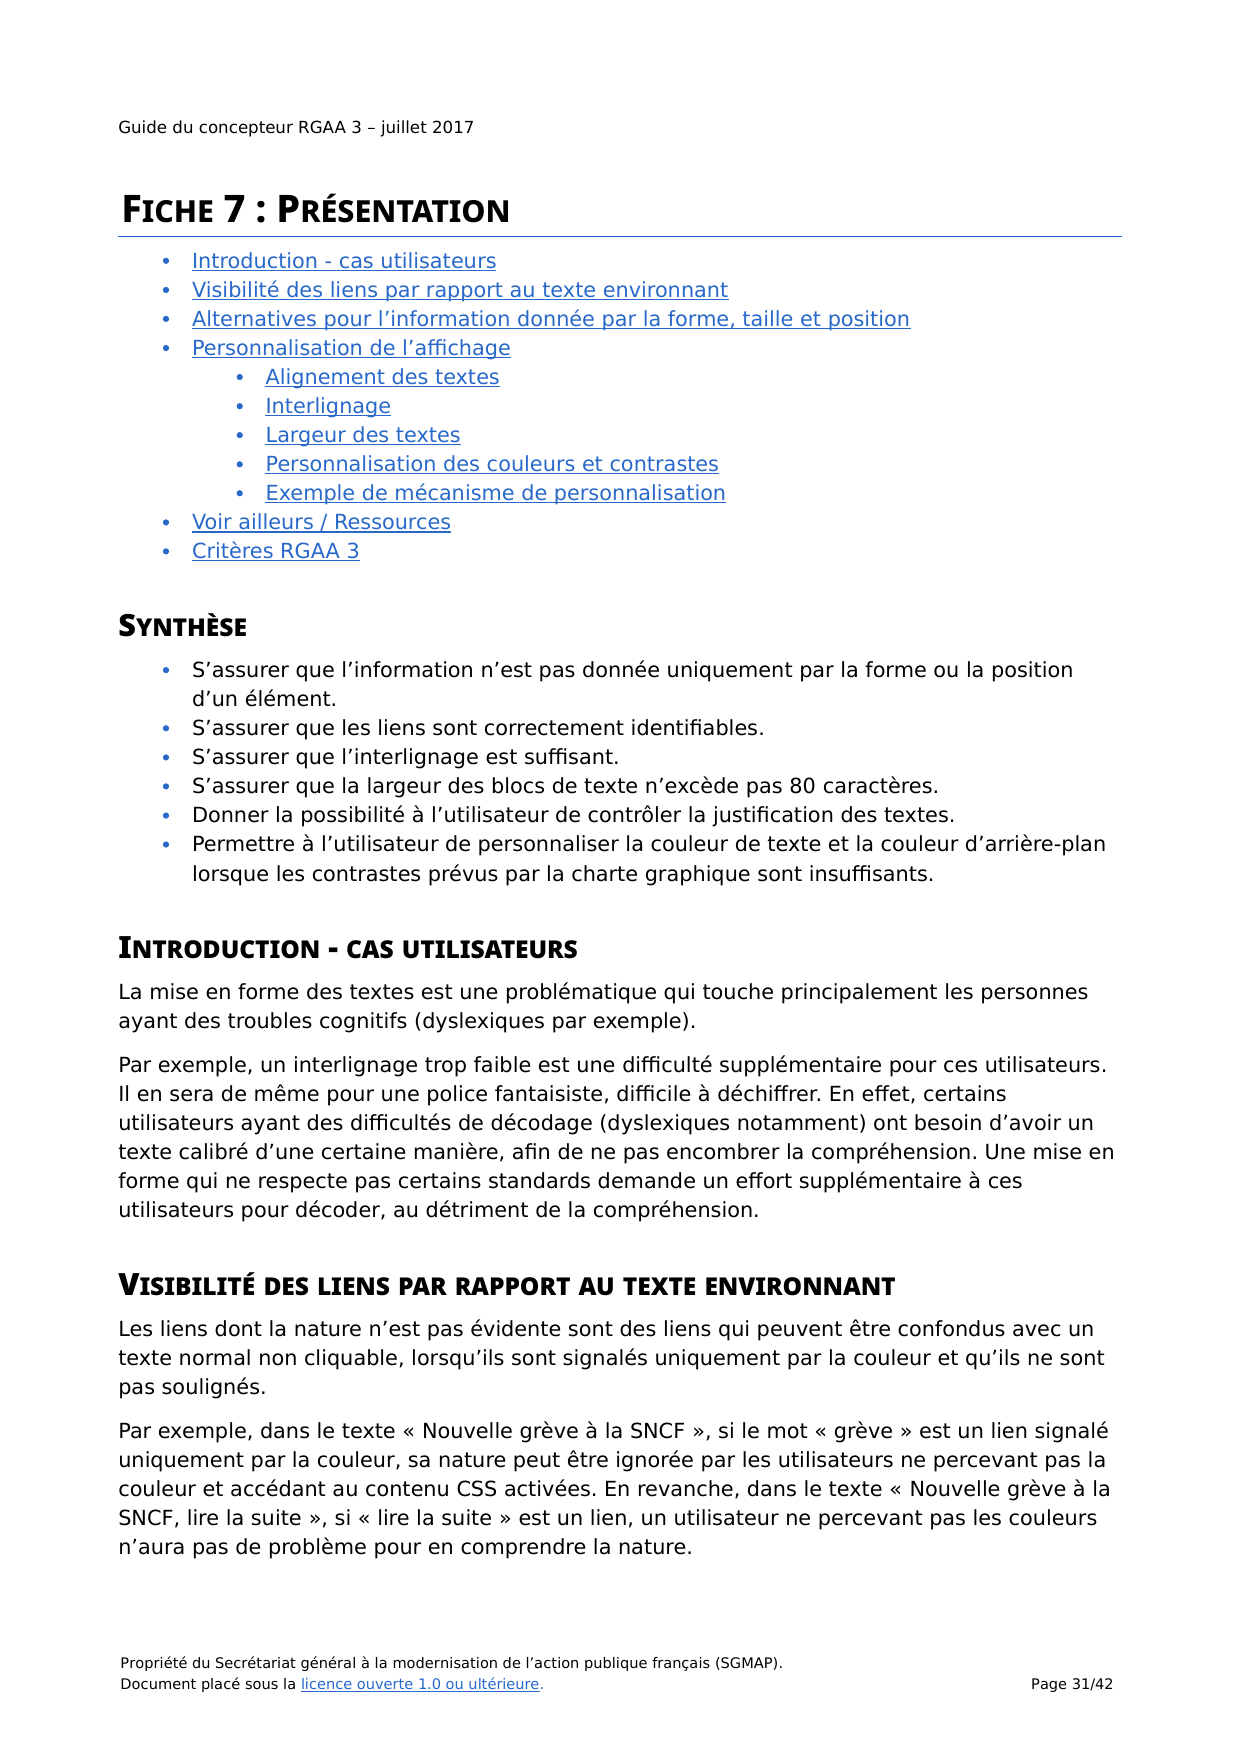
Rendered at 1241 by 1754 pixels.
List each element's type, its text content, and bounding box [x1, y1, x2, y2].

list Interlignage [236, 394, 1122, 418]
list Critères RGAA 3 [162, 539, 1122, 564]
text Les liens dont la nature n’est pas évidente sont des liens qui peuvent être confondus avec un texte normal non cliquable, lorsqu’ils sont signalés uniquement par la couleur et qu’ils ne sont pas soulignés. [118, 1317, 1122, 1399]
subtitle Visibilité des liens par rapport au texte environnant [118, 1263, 1122, 1304]
text Par exemple, un interlignage trop faible est une difficulté supplémentaire pour ces utilisateurs. Il en sera de même pour une police fantaisiste, difficile à déchiffrer. En effet, certains utilisateurs ayant des difficultés de décodage (dyslexiques notamment) ont besoin d’avoir un texte calibré d’une certaine manière, afin de ne pas encombrer la compréhension. Une mise en forme qui ne respecte pas certains standards demande un effort supplémentaire à ces utilisateurs pour décoder, au détriment de la compréhension. [118, 1053, 1122, 1223]
subtitle Fiche 7 : Présentation [118, 179, 1122, 236]
list S’assurer que la largeur des blocs de texte n’excède pas 80 caractères. [162, 774, 1122, 799]
list Exemple de mécanisme de personnalisation [236, 481, 1122, 506]
list Donner la possibilité à l’utilisateur de contrôler la justification des textes. [162, 803, 1122, 828]
list Largeur des textes [236, 423, 1122, 447]
list Introduction - cas utilisateurs [162, 249, 1122, 273]
list S’assurer que l’interlignage est suffisant. [162, 745, 1122, 769]
list Permettre à l’utilisateur de personnaliser la couleur de texte et la couleur d’arrière-plan lorsque les contrastes prévus par la charte graphique sont insuffisants. [162, 832, 1122, 886]
list S’assurer que l’information n’est pas donnée uniquement par la forme ou la position d’un élément. [162, 658, 1122, 711]
list Personnalisation de l’affichage [162, 336, 1122, 360]
list Alternatives pour l’information donnée par la forme, taille et position [162, 307, 1122, 331]
list Alignement des textes [236, 365, 1122, 389]
subtitle Introduction - cas utilisateurs [118, 926, 1122, 968]
list S’assurer que les liens sont correctement identifiables. [162, 716, 1122, 741]
subtitle Synthèse [118, 604, 1122, 646]
text La mise en forme des textes est une problématique qui touche principalement les personnes ayant des troubles cognitifs (dyslexiques par exemple). [118, 980, 1122, 1034]
list Personnalisation des couleurs et contrastes [236, 452, 1122, 476]
list Voir ailleurs / Ressources [162, 510, 1122, 534]
text Par exemple, dans le texte « Nouvelle grève à la SNCF », si le mot « grève » est un lien signalé uniquement par la couleur, sa nature peut être ignorée par les utilisateurs ne percevant pas la couleur et accédant au contenu CSS activées. En revanche, dans le texte « Nouvelle grève à la SNCF, lire la suite », si « lire la suite » est un lien, un utilisateur ne percevant pas les couleurs n’aura pas de problème pour en comprendre la nature. [118, 1419, 1122, 1559]
list Visibilité des liens par rapport au texte environnant [162, 278, 1122, 302]
